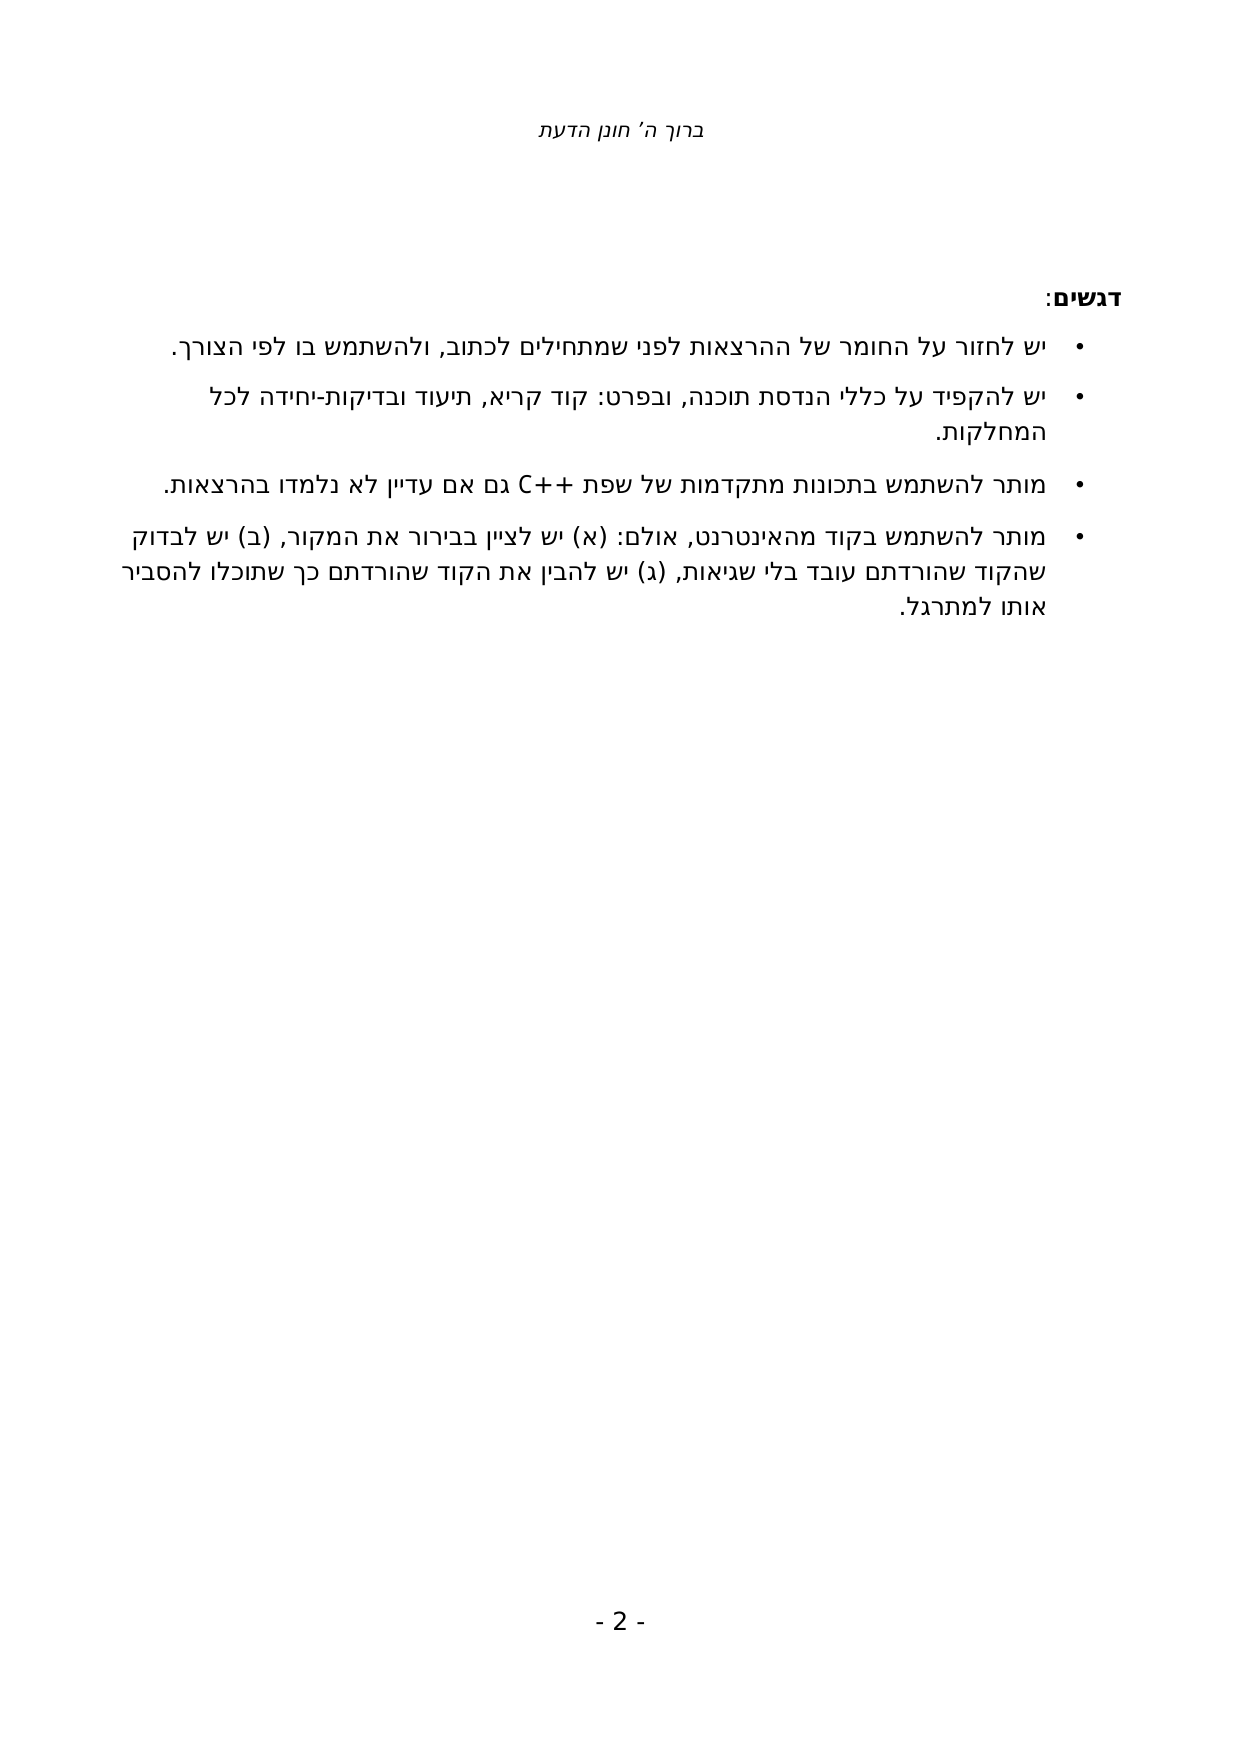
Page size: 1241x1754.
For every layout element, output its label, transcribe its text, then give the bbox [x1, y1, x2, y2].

list מותר להשתמש בתכונות מתקדמות של שפת ++C גם אם עדיין לא נלמדו בהרצאות. [118, 466, 1084, 501]
list יש לחזור על החומר של ההרצאות לפני שמתחילים לכתוב, ולהשתמש בו לפי הצורך. [118, 332, 1084, 361]
list מותר להשתמש בקוד מהאינטרנט, אולם: (א) יש לציין בבירור את המקור, (ב) יש לבדוק שהקוד שהורדתם עובד בלי שגיאות, (ג) יש להבין את הקוד שהורדתם כך שתוכלו להסביר אותו למתרגל. [118, 522, 1084, 621]
text דגשים: [118, 283, 1122, 312]
list יש להקפיד על כללי הנדסת תוכנה, ובפרט: קוד קריא, תיעוד ובדיקות-יחידה לכל המחלקות. [118, 382, 1084, 446]
